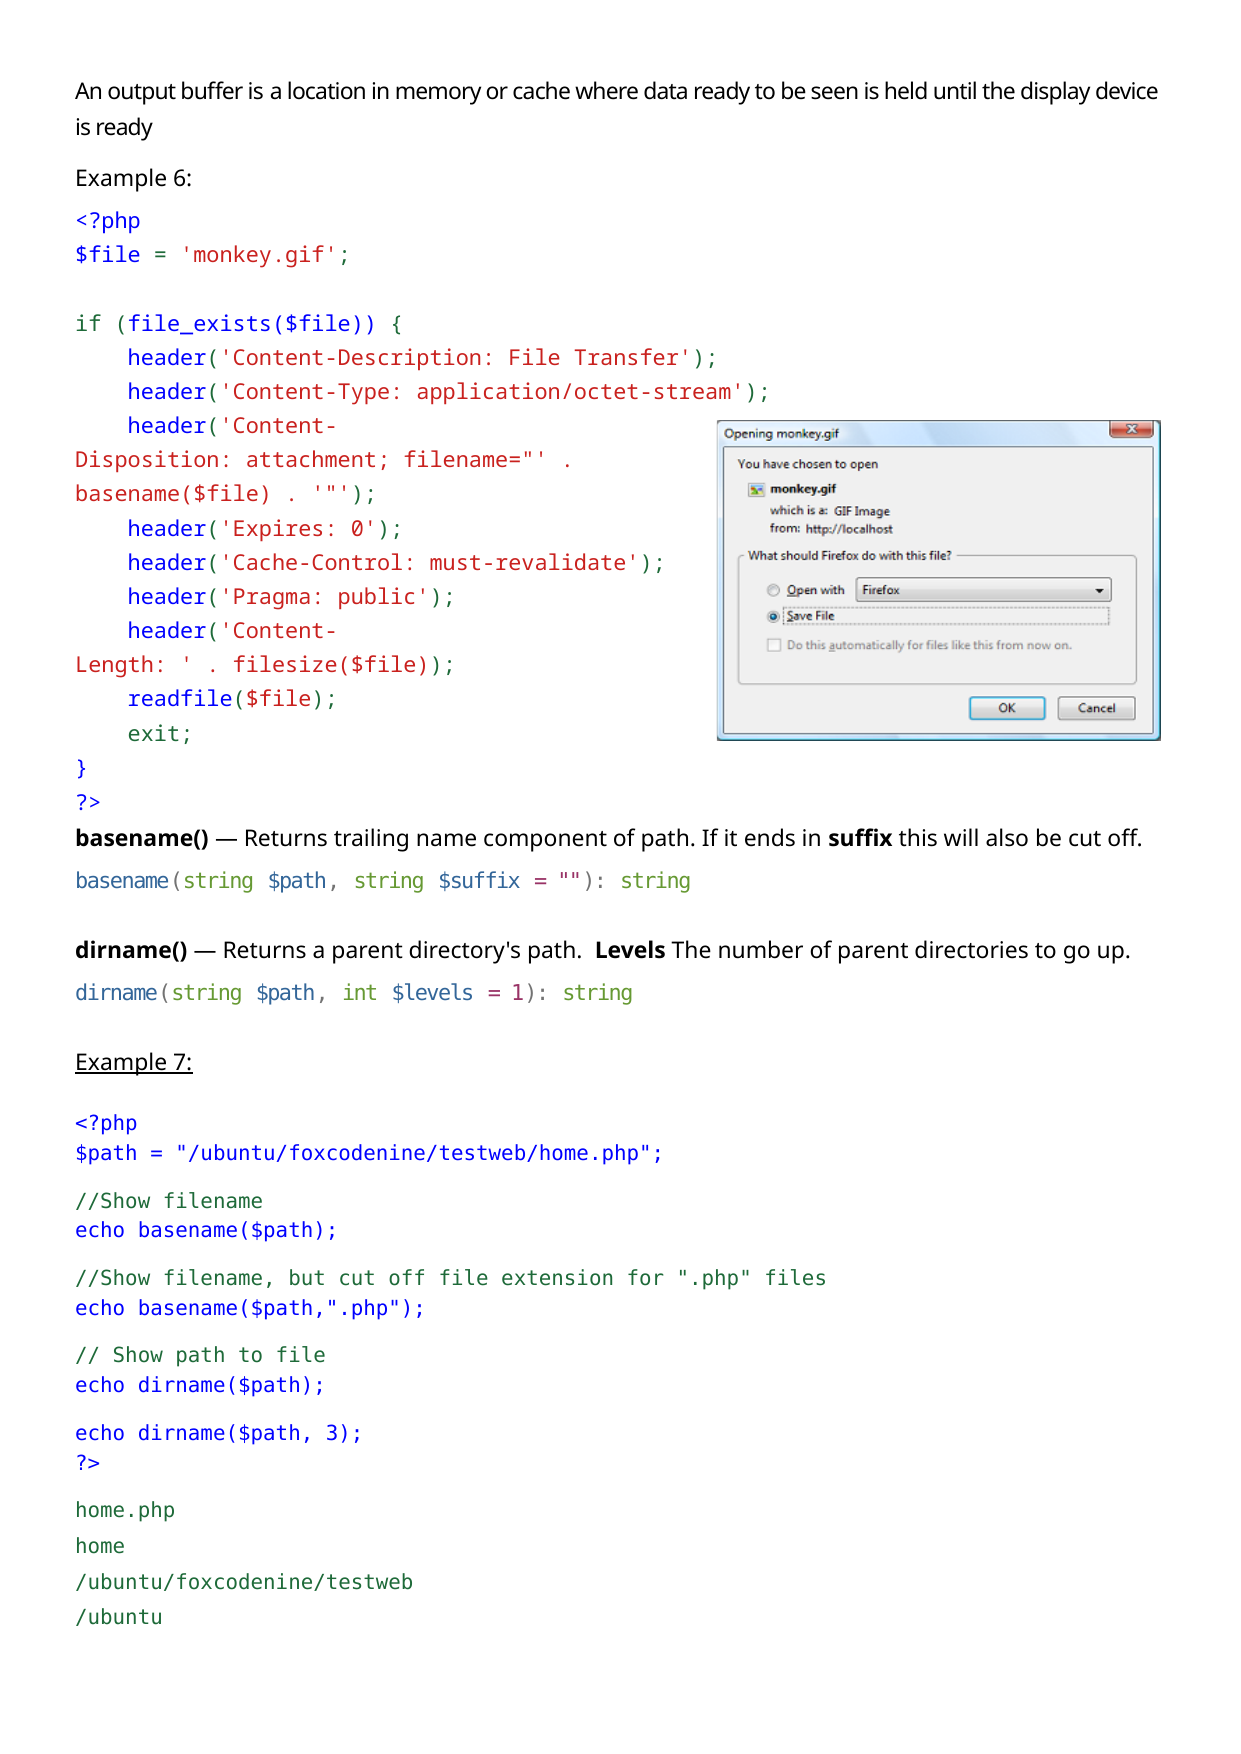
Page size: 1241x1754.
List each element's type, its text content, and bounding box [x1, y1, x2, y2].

text echo dirname($path); [75, 1368, 1166, 1397]
text ?> [75, 1445, 1166, 1475]
text echo basename($path); [75, 1213, 1166, 1243]
text /ubuntu/foxcodenine/testweb [75, 1564, 1166, 1594]
text } ?> [75, 752, 1166, 817]
text <?php $file = 'monkey.gif'; if (file_exists($file)) { header('Content-Description: File Transfer'); header('Content-Type: application/octet-stream'); header('Content-Disposition: attachment; filename="' . basename($file) . '"'); header('Expires: 0'); header('Cache-Control: must-revalidate'); header('Pragma: public'); header('Content-Length: ' . filesize($file)); readfile($file); exit; [75, 205, 1166, 747]
picture [716, 420, 1161, 741]
text echo dirname($path, 3); [75, 1415, 1166, 1445]
text echo basename($path,".php"); [75, 1290, 1166, 1320]
text home.php [75, 1493, 1166, 1522]
text basename() — Returns trailing name component of path. If it ends in suffix this will also be cut off. [75, 822, 1166, 853]
text dirname(string $path, int $levels = 1): string [75, 980, 1166, 1006]
text //Show filename [75, 1183, 1166, 1213]
text Example 6: [75, 162, 1166, 193]
text dirname() — Returns a parent directory's path. Levels The number of parent directories to go up. [75, 934, 1166, 965]
text basename(string $path, string $suffix = ""): string [75, 868, 1166, 894]
text Example 7: [75, 1046, 1166, 1077]
text /ubuntu [75, 1600, 1166, 1630]
text An output buffer is a location in memory or cache where data ready to be seen is held until the display device is ready [75, 75, 1166, 142]
text $path = "/ubuntu/foxcodenine/testweb/home.php"; [75, 1136, 1166, 1165]
text <?php [75, 1111, 1166, 1136]
text home [75, 1528, 1166, 1558]
text //Show filename, but cut off file extension for ".php" files [75, 1261, 1166, 1290]
text // Show path to file [75, 1338, 1166, 1368]
